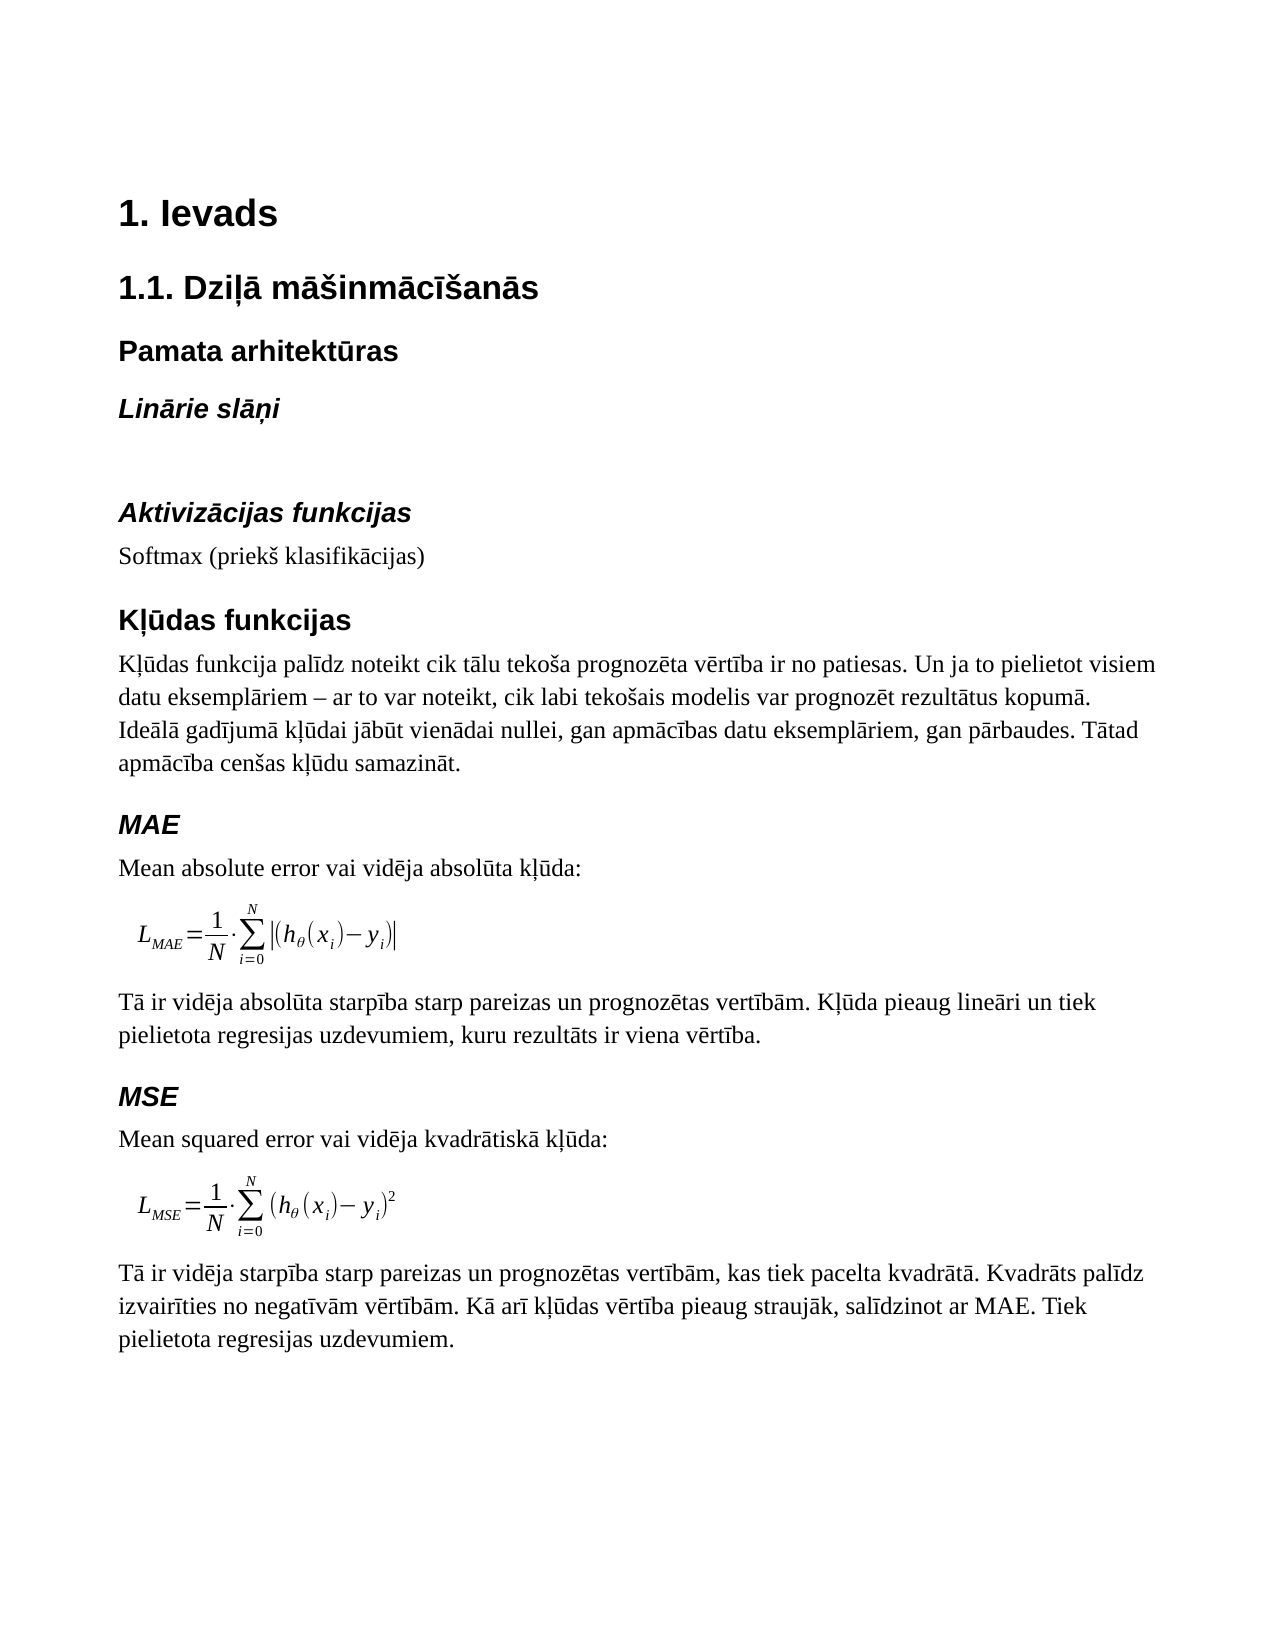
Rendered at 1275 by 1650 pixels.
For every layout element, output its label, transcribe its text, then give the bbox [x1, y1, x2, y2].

subtitle Aktivizācijas funkcijas [118, 497, 1157, 528]
text Kļūdas funkcija palīdz noteikt cik tālu tekoša prognozēta vērtība ir no patiesas. Un ja to pielietot visiem datu eksemplāriem – ar to var noteikt, cik labi tekošais modelis var prognozēt rezultātus kopumā. Ideālā gadījumā kļūdai jābūt vienādai nullei, gan apmācības datu eksemplāriem, gan pārbaudes. Tātad apmācība cenšas kļūdu samazināt. [118, 649, 1157, 777]
subtitle 1.1. Dziļā māšinmācīšanās [118, 268, 1157, 306]
text Mean squared error vai vidēja kvadrātiskā kļūda: [118, 1124, 1157, 1153]
subtitle MSE [118, 1080, 1157, 1112]
subtitle Kļūdas funkcijas [118, 603, 1157, 637]
subtitle Pamata arhitektūras [118, 333, 1157, 367]
text Softmax (priekš klasifikācijas) [118, 541, 1157, 570]
subtitle Linārie slāņi [118, 392, 1157, 424]
subtitle MAE [118, 809, 1157, 841]
subtitle 1. Ievads [118, 191, 1157, 234]
text Tā ir vidēja starpība starp pareizas un prognozētas vertībām, kas tiek pacelta kvadrātā. Kvadrāts palīdz izvairīties no negatīvām vērtībām. Kā arī kļūdas vērtība pieaug straujāk, salīdzinot ar MAE. Tiek pielietota regresijas uzdevumiem. [118, 1258, 1157, 1353]
text Mean absolute error vai vidēja absolūta kļūda: [118, 853, 1157, 882]
text Tā ir vidēja absolūta starpība starp pareizas un prognozētas vertībām. Kļūda pieaug lineāri un tiek pielietota regresijas uzdevumiem, kuru rezultāts ir viena vērtība. [118, 987, 1157, 1048]
